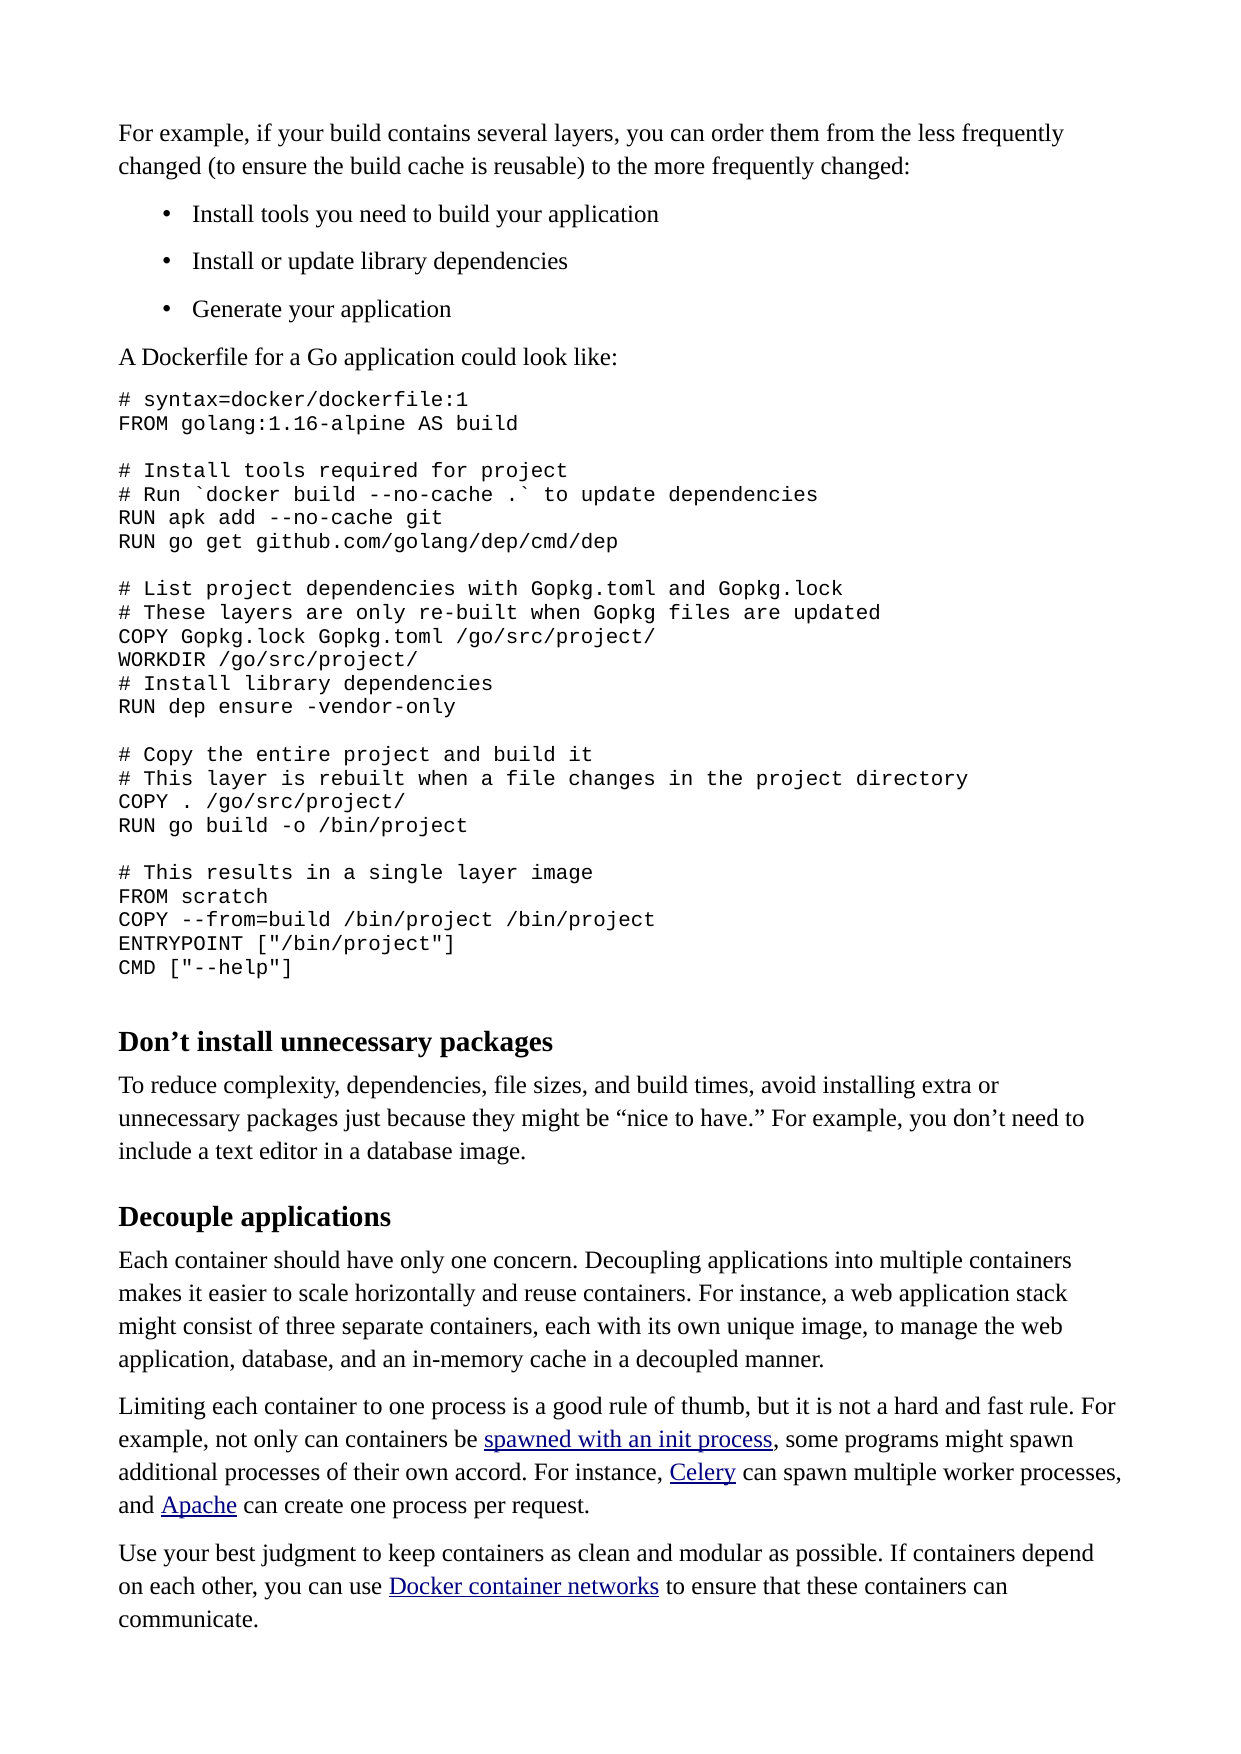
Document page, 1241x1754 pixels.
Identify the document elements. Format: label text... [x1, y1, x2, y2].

text # Install library dependencies [118, 673, 1122, 697]
text # This results in a single layer image [118, 862, 1122, 886]
list Install or update library dependencies [162, 246, 1122, 275]
text RUN go build -o /bin/project [118, 815, 1122, 838]
text ENTRYPOINT ["/bin/project"] [118, 933, 1122, 957]
text COPY --from=build /bin/project /bin/project [118, 909, 1122, 933]
text # Copy the entire project and build it [118, 744, 1122, 767]
text # These layers are only re-built when Gopkg files are updated [118, 602, 1122, 626]
text FROM golang:1.16-alpine AS build [118, 413, 1122, 436]
text COPY Gopkg.lock Gopkg.toml /go/src/project/ [118, 626, 1122, 649]
text RUN apk add --no-cache git [118, 507, 1122, 531]
text To reduce complexity, dependencies, file sizes, and build times, avoid installing extra or unnecessary packages just because they might be “nice to have.” For example, you don’t need to include a text editor in a database image. [118, 1070, 1122, 1165]
text RUN go get github.com/golang/dep/cmd/dep [118, 531, 1122, 555]
text # syntax=docker/dockerfile:1 [118, 389, 1122, 413]
text FROM scratch [118, 886, 1122, 909]
text # List project dependencies with Gopkg.toml and Gopkg.lock [118, 578, 1122, 602]
text WORKDIR /go/src/project/ [118, 649, 1122, 673]
subtitle Don’t install unnecessary packages [118, 1024, 1122, 1058]
text For example, if your build contains several layers, you can order them from the less frequently changed (to ensure the build cache is reusable) to the more frequently changed: [118, 118, 1122, 180]
list Install tools you need to build your application [162, 199, 1122, 227]
text Each container should have only one concern. Decoupling applications into multiple containers makes it easier to scale horizontally and reuse containers. For instance, a web application stack might consist of three separate containers, each with its own unique image, to manage the web application, database, and an in-memory cache in a decoupled manner. [118, 1245, 1122, 1372]
text COPY . /go/src/project/ [118, 791, 1122, 815]
subtitle Decouple applications [118, 1199, 1122, 1232]
text Use your best judgment to keep containers as clean and modular as possible. If containers depend on each other, you can use Docker container networks to ensure that these containers can communicate. [118, 1538, 1122, 1633]
text A Dockerfile for a Go application could look like: [118, 342, 1122, 370]
text # This layer is rebuilt when a file changes in the project directory [118, 767, 1122, 791]
text CMD ["--help"] [118, 957, 1122, 980]
text RUN dep ensure -vendor-only [118, 697, 1122, 720]
list Generate your application [162, 294, 1122, 323]
text Limiting each container to one process is a good rule of thumb, but it is not a hard and fast rule. For example, not only can containers be spawned with an init process, some programs might spawn additional processes of their own accord. For instance, Celery can spawn multiple worker processes, and Apache can create one process per request. [118, 1391, 1122, 1519]
text # Run `docker build --no-cache .` to update dependencies [118, 484, 1122, 507]
text # Install tools required for project [118, 460, 1122, 484]
